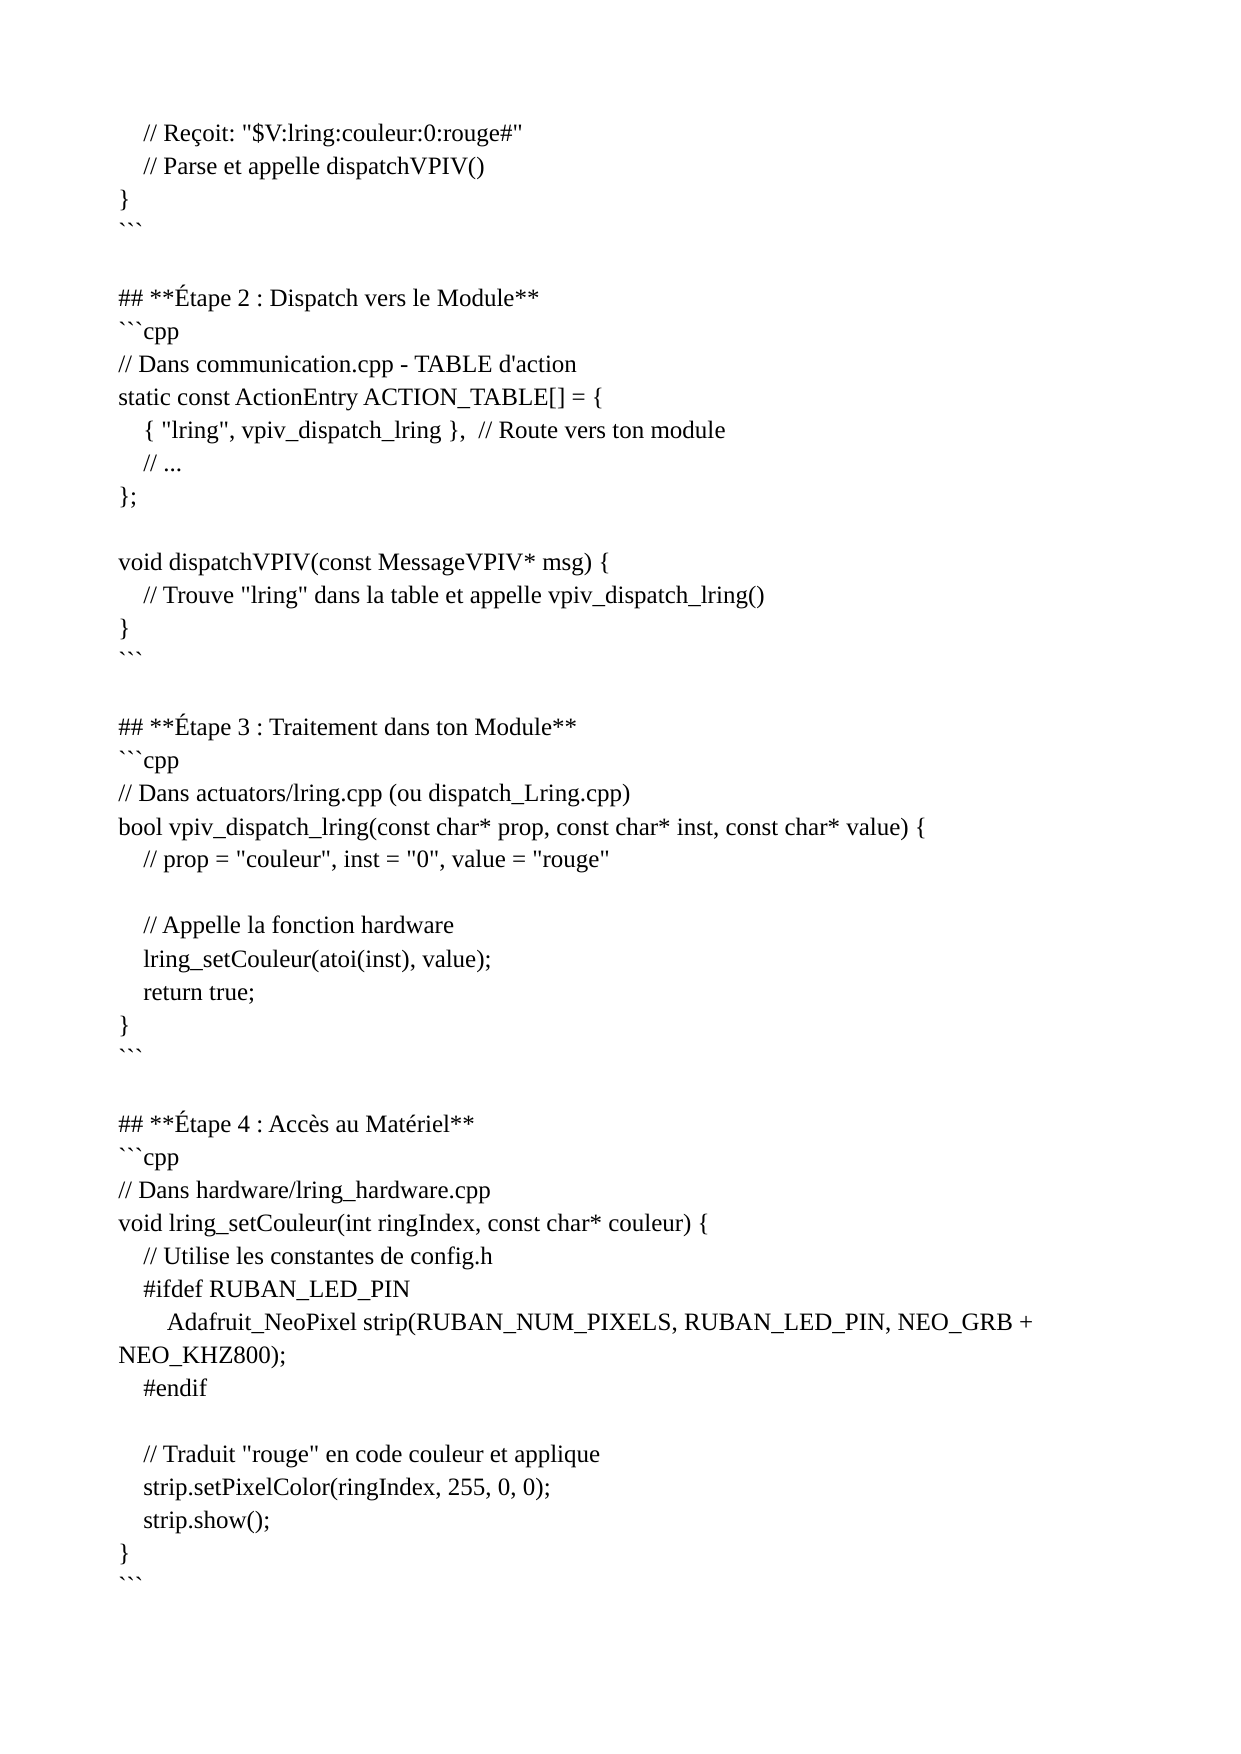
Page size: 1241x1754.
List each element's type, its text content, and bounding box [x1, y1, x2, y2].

text // Reçoit: "$V:lring:couleur:0:rouge#" // Parse et appelle dispatchVPIV() } ``` ## **Étape 2 : Dispatch vers le Module** ```cpp // Dans communication.cpp - TABLE d'action static const ActionEntry ACTION_TABLE[] = { { "lring", vpiv_dispatch_lring }, // Route vers ton module // ... }; void dispatchVPIV(const MessageVPIV* msg) { // Trouve "lring" dans la table et appelle vpiv_dispatch_lring() } ``` ## **Étape 3 : Traitement dans ton Module** ```cpp // Dans actuators/lring.cpp (ou dispatch_Lring.cpp) bool vpiv_dispatch_lring(const char* prop, const char* inst, const char* value) { // prop = "couleur", inst = "0", value = "rouge" // Appelle la fonction hardware lring_setCouleur(atoi(inst), value); return true; } ``` ## **Étape 4 : Accès au Matériel** ```cpp // Dans hardware/lring_hardware.cpp void lring_setCouleur(int ringIndex, const char* couleur) { // Utilise les constantes de config.h #ifdef RUBAN_LED_PIN Adafruit_NeoPixel strip(RUBAN_NUM_PIXELS, RUBAN_LED_PIN, NEO_GRB + NEO_KHZ800); #endif // Traduit "rouge" en code couleur et applique strip.setPixelColor(ringIndex, 255, 0, 0); strip.show(); } ``` [118, 118, 1122, 1633]
